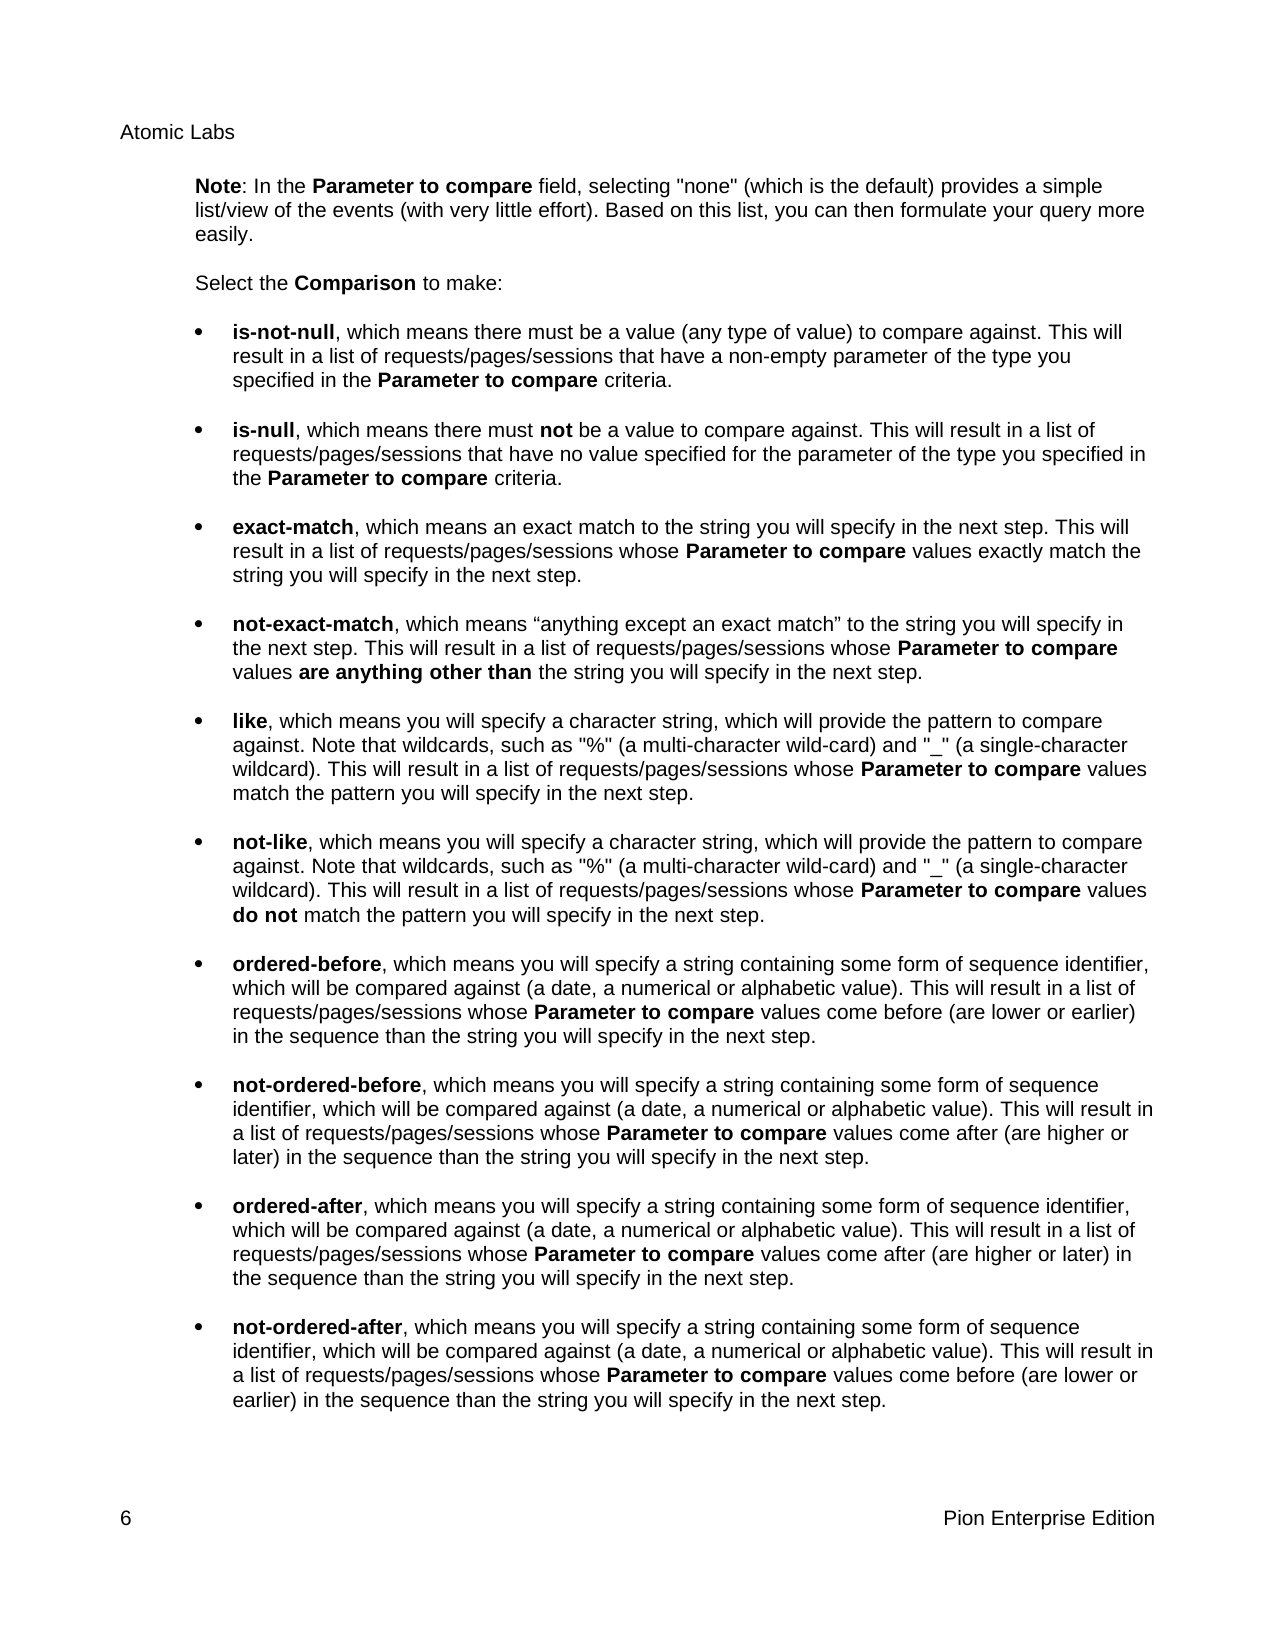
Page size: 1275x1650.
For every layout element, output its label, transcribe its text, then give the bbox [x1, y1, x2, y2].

list not-like, which means you will specify a character string, which will provide the pattern to compare against. Note that wildcards, such as "%" (a multi-character wild-card) and "_" (a single-character wildcard). This will result in a list of requests/pages/sessions whose Parameter to compare values do not match the pattern you will specify in the next step. [195, 830, 1155, 927]
text Select the Comparison to make: [195, 271, 1155, 295]
list not-ordered-before, which means you will specify a string containing some form of sequence identifier, which will be compared against (a date, a numerical or alphabetic value). This will result in a list of requests/pages/sessions whose Parameter to compare values come after (are higher or later) in the sequence than the string you will specify in the next step. [195, 1073, 1155, 1169]
text Note: In the Parameter to compare field, selecting "none" (which is the default) provides a simple list/view of the events (with very little effort). Based on this list, you can then formulate your query more easily. [195, 174, 1155, 246]
list ordered-after, which means you will specify a string containing some form of sequence identifier, which will be compared against (a date, a numerical or alphabetic value). This will result in a list of requests/pages/sessions whose Parameter to compare values come after (are higher or later) in the sequence than the string you will specify in the next step. [195, 1194, 1155, 1290]
list is-null, which means there must not be a value to compare against. This will result in a list of requests/pages/sessions that have no value specified for the parameter of the type you specified in the Parameter to compare criteria. [195, 417, 1155, 490]
list is-not-null, which means there must be a value (any type of value) to compare against. This will result in a list of requests/pages/sessions that have a non-empty parameter of the type you specified in the Parameter to compare criteria. [195, 320, 1155, 392]
list exact-match, which means an exact match to the string you will specify in the next step. This will result in a list of requests/pages/sessions whose Parameter to compare values exactly match the string you will specify in the next step. [195, 515, 1155, 587]
list ordered-before, which means you will specify a string containing some form of sequence identifier, which will be compared against (a date, a numerical or alphabetic value). This will result in a list of requests/pages/sessions whose Parameter to compare values come before (are lower or earlier) in the sequence than the string you will specify in the next step. [195, 952, 1155, 1048]
list like, which means you will specify a character string, which will provide the pattern to compare against. Note that wildcards, such as "%" (a multi-character wild-card) and "_" (a single-character wildcard). This will result in a list of requests/pages/sessions whose Parameter to compare values match the pattern you will specify in the next step. [195, 709, 1155, 805]
list not-ordered-after, which means you will specify a string containing some form of sequence identifier, which will be compared against (a date, a numerical or alphabetic value). This will result in a list of requests/pages/sessions whose Parameter to compare values come before (are lower or earlier) in the sequence than the string you will specify in the next step. [195, 1315, 1155, 1412]
list not-exact-match, which means “anything except an exact match” to the string you will specify in the next step. This will result in a list of requests/pages/sessions whose Parameter to compare values are anything other than the string you will specify in the next step. [195, 612, 1155, 684]
